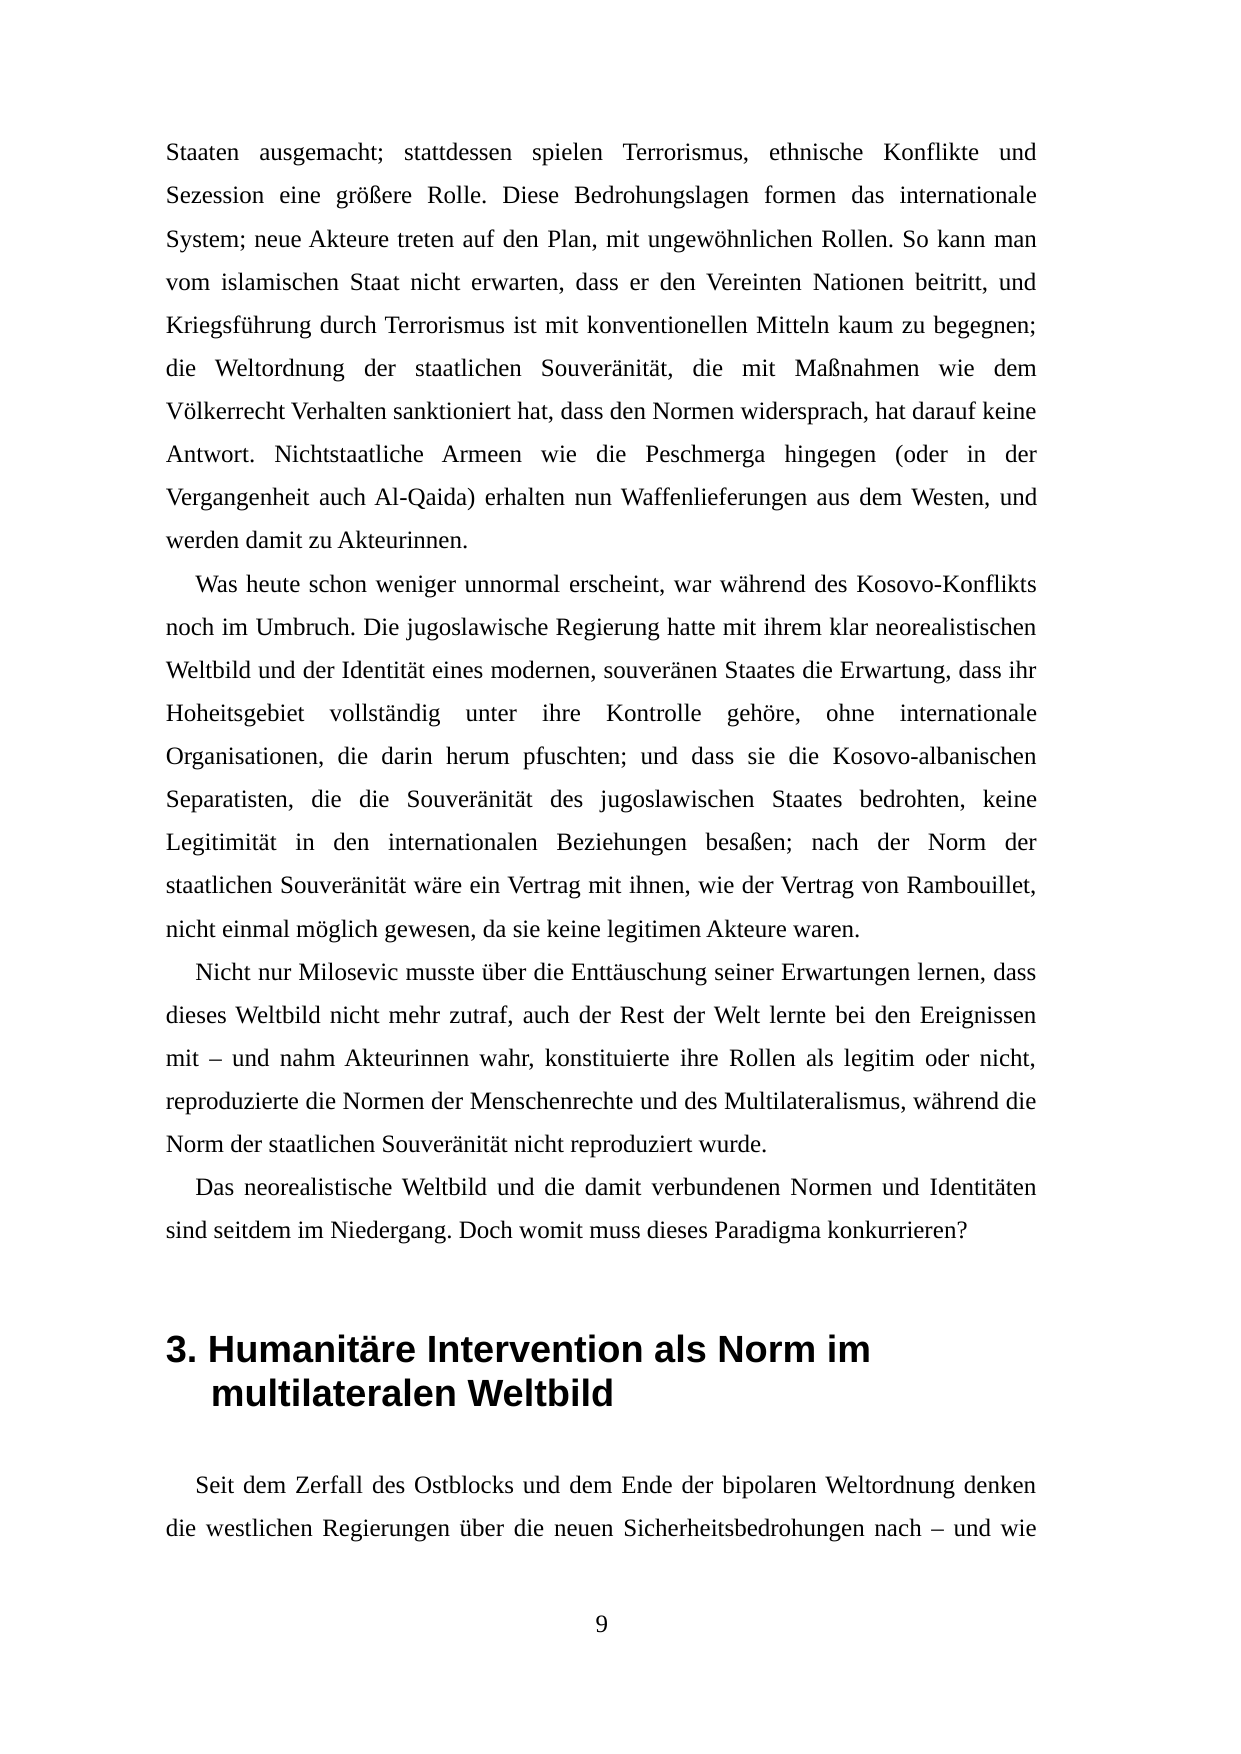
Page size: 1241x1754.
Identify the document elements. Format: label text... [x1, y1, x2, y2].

text Staaten ausgemacht; stattdessen spielen Terrorismus, ethnische Konflikte und Sezession eine größere Rolle. Diese Bedrohungslagen formen das internationale System; neue Akteure treten auf den Plan, mit ungewöhnlichen Rollen. So kann man vom islamischen Staat nicht erwarten, dass er den Vereinten Nationen beitritt, und Kriegsführung durch Terrorismus ist mit konventionellen Mitteln kaum zu begegnen; die Weltordnung der staatlichen Souveränität, die mit Maßnahmen wie dem Völkerrecht Verhalten sanktioniert hat, dass den Normen widersprach, hat darauf keine Antwort. Nichtstaatliche Armeen wie die Peschmerga hingegen (oder in der Vergangenheit auch Al-Qaida) erhalten nun Waffenlieferungen aus dem Westen, und werden damit zu Akteurinnen. [166, 137, 1037, 554]
text Seit dem Zerfall des Ostblocks und dem Ende der bipolaren Weltordnung denken die westlichen Regierungen über die neuen Sicherheitsbedrohungen nach – und wie [166, 1470, 1037, 1542]
text Nicht nur Milosevic musste über die Enttäuschung seiner Erwartungen lernen, dass dieses Weltbild nicht mehr zutraf, auch der Rest der Welt lernte bei den Ereignissen mit – und nahm Akteurinnen wahr, konstituierte ihre Rollen als legitim oder nicht, reproduzierte die Normen der Menschenrechte und des Multilateralismus, während die Norm der staatlichen Souveränität nicht reproduziert wurde. [166, 957, 1037, 1158]
text Das neorealistische Weltbild und die damit verbundenen Normen und Identitäten sind seitdem im Niedergang. Doch womit muss dieses Paradigma konkurrieren? [166, 1172, 1037, 1244]
text Was heute schon weniger unnormal erscheint, war während des Kosovo-Konflikts noch im Umbruch. Die jugoslawische Regierung hatte mit ihrem klar neorealistischen Weltbild und der Identität eines modernen, souveränen Staates die Erwartung, dass ihr Hoheitsgebiet vollständig unter ihre Kontrolle gehöre, ohne internationale Organisationen, die darin herum pfuschten; und dass sie die Kosovo-albanischen Separatisten, die die Souveränität des jugoslawischen Staates bedrohten, keine Legitimität in den internationalen Beziehungen besaßen; nach der Norm der staatlichen Souveränität wäre ein Vertrag mit ihnen, wie der Vertrag von Rambouillet, nicht einmal möglich gewesen, da sie keine legitimen Akteure waren. [166, 569, 1037, 942]
subtitle 3. Humanitäre Intervention als Norm im multilateralen Weltbild [166, 1327, 1037, 1414]
